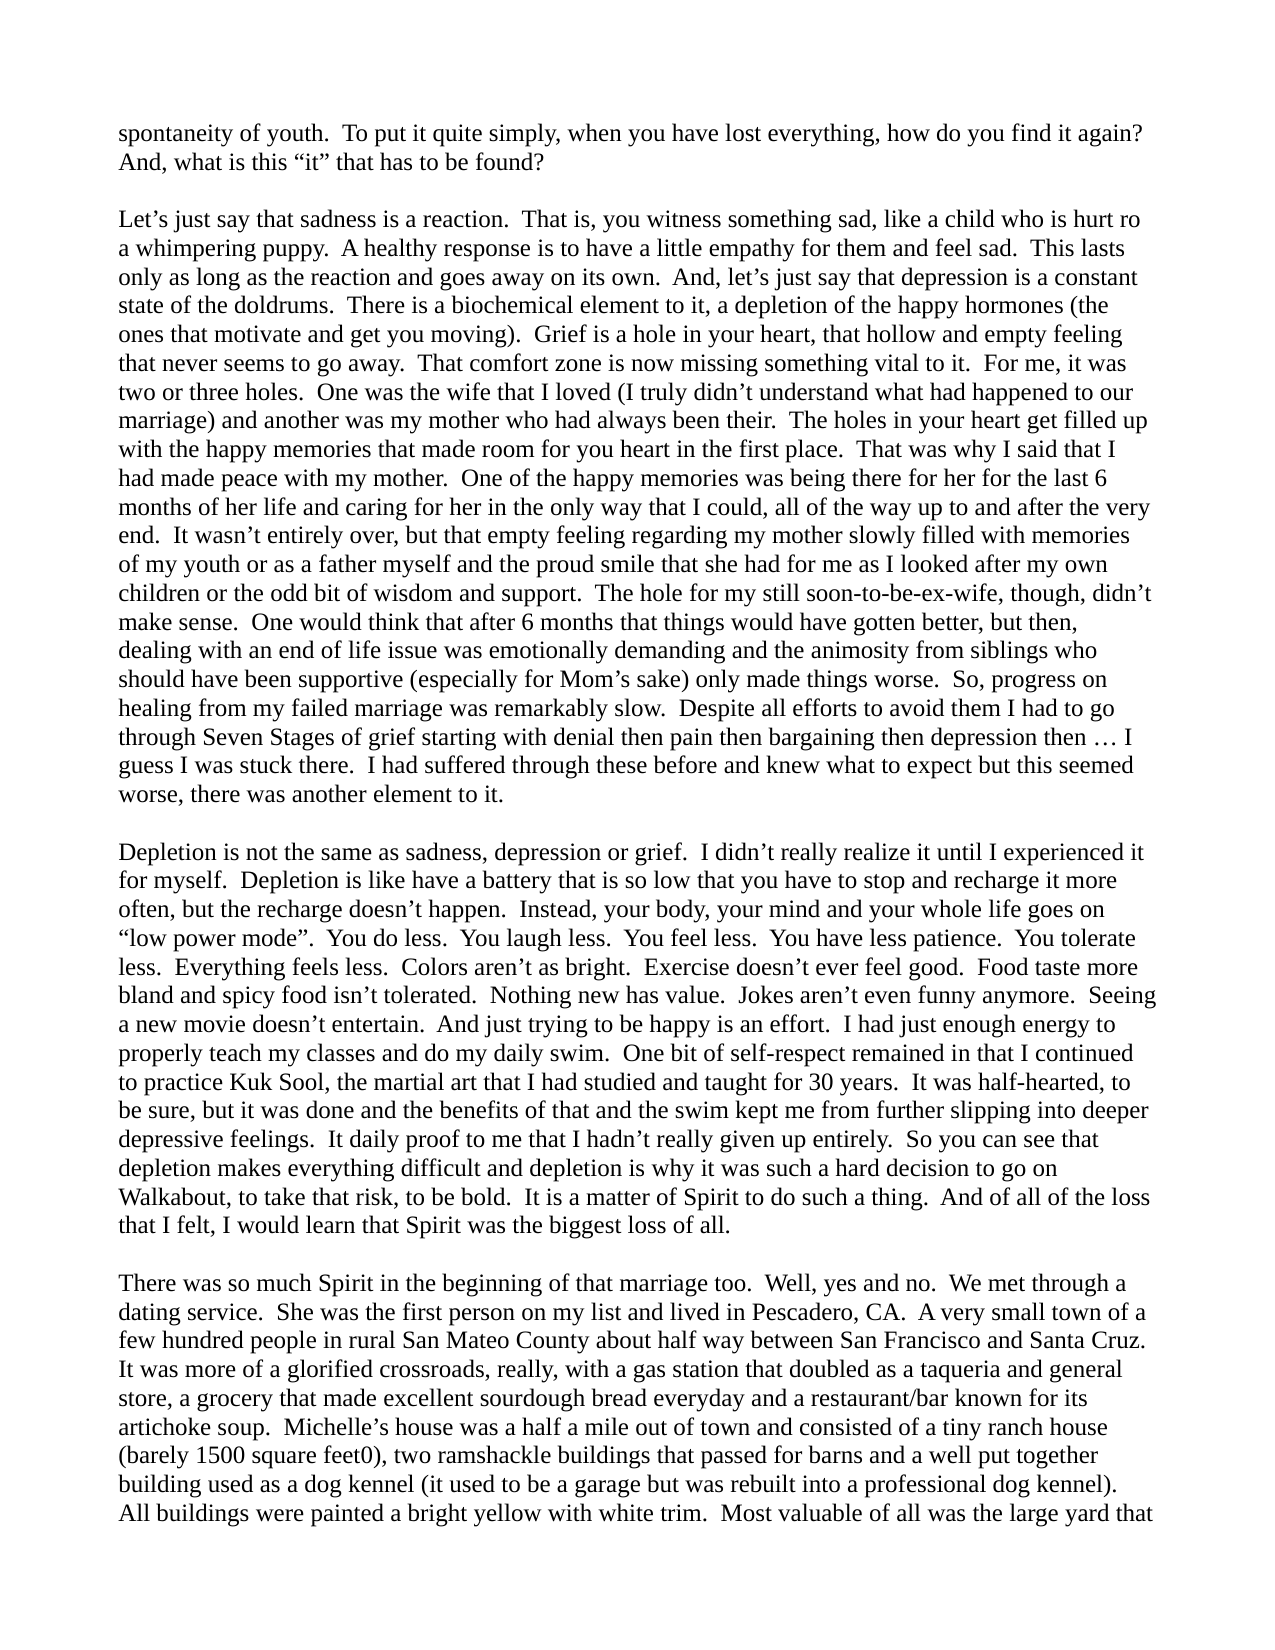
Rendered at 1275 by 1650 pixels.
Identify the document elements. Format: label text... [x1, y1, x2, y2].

text spontaneity of youth. To put it quite simply, when you have lost everything, how do you find it again? And, what is this “it” that has to be found? [118, 118, 1157, 176]
text There was so much Spirit in the beginning of that marriage too. Well, yes and no. We met through a dating service. She was the first person on my list and lived in Pescadero, CA. A very small town of a few hundred people in rural San Mateo County about half way between San Francisco and Santa Cruz. It was more of a glorified crossroads, really, with a gas station that doubled as a taqueria and general store, a grocery that made excellent sourdough bread everyday and a restaurant/bar known for its artichoke soup. Michelle’s house was a half a mile out of town and consisted of a tiny ranch house (barely 1500 square feet0), two ramshackle buildings that passed for barns and a well put together building used as a dog kennel (it used to be a garage but was rebuilt into a professional dog kennel). All buildings were painted a bright yellow with white trim. Most valuable of all was the large yard that [118, 1268, 1157, 1527]
text Depletion is not the same as sadness, depression or grief. I didn’t really realize it until I experienced it for myself. Depletion is like have a battery that is so low that you have to stop and recharge it more often, but the recharge doesn’t happen. Instead, your body, your mind and your whole life goes on “low power mode”. You do less. You laugh less. You feel less. You have less patience. You tolerate less. Everything feels less. Colors aren’t as bright. Exercise doesn’t ever feel good. Food taste more bland and spicy food isn’t tolerated. Nothing new has value. Jokes aren’t even funny anymore. Seeing a new movie doesn’t entertain. And just trying to be happy is an effort. I had just enough energy to properly teach my classes and do my daily swim. One bit of self-respect remained in that I continued to practice Kuk Sool, the martial art that I had studied and taught for 30 years. It was half-hearted, to be sure, but it was done and the benefits of that and the swim kept me from further slipping into deeper depressive feelings. It daily proof to me that I hadn’t really given up entirely. So you can see that depletion makes everything difficult and depletion is why it was such a hard decision to go on Walkabout, to take that risk, to be bold. It is a matter of Spirit to do such a thing. And of all of the loss that I felt, I would learn that Spirit was the biggest loss of all. [118, 837, 1157, 1239]
text Let’s just say that sadness is a reaction. That is, you witness something sad, like a child who is hurt ro a whimpering puppy. A healthy response is to have a little empathy for them and feel sad. This lasts only as long as the reaction and goes away on its own. And, let’s just say that depression is a constant state of the doldrums. There is a biochemical element to it, a depletion of the happy hormones (the ones that motivate and get you moving). Grief is a hole in your heart, that hollow and empty feeling that never seems to go away. That comfort zone is now missing something vital to it. For me, it was two or three holes. One was the wife that I loved (I truly didn’t understand what had happened to our marriage) and another was my mother who had always been their. The holes in your heart get filled up with the happy memories that made room for you heart in the first place. That was why I said that I had made peace with my mother. One of the happy memories was being there for her for the last 6 months of her life and caring for her in the only way that I could, all of the way up to and after the very end. It wasn’t entirely over, but that empty feeling regarding my mother slowly filled with memories of my youth or as a father myself and the proud smile that she had for me as I looked after my own children or the odd bit of wisdom and support. The hole for my still soon-to-be-ex-wife, though, didn’t make sense. One would think that after 6 months that things would have gotten better, but then, dealing with an end of life issue was emotionally demanding and the animosity from siblings who should have been supportive (especially for Mom’s sake) only made things worse. So, progress on healing from my failed marriage was remarkably slow. Despite all efforts to avoid them I had to go through Seven Stages of grief starting with denial then pain then bargaining then depression then … I guess I was stuck there. I had suffered through these before and knew what to expect but this seemed worse, there was another element to it. [118, 204, 1157, 808]
